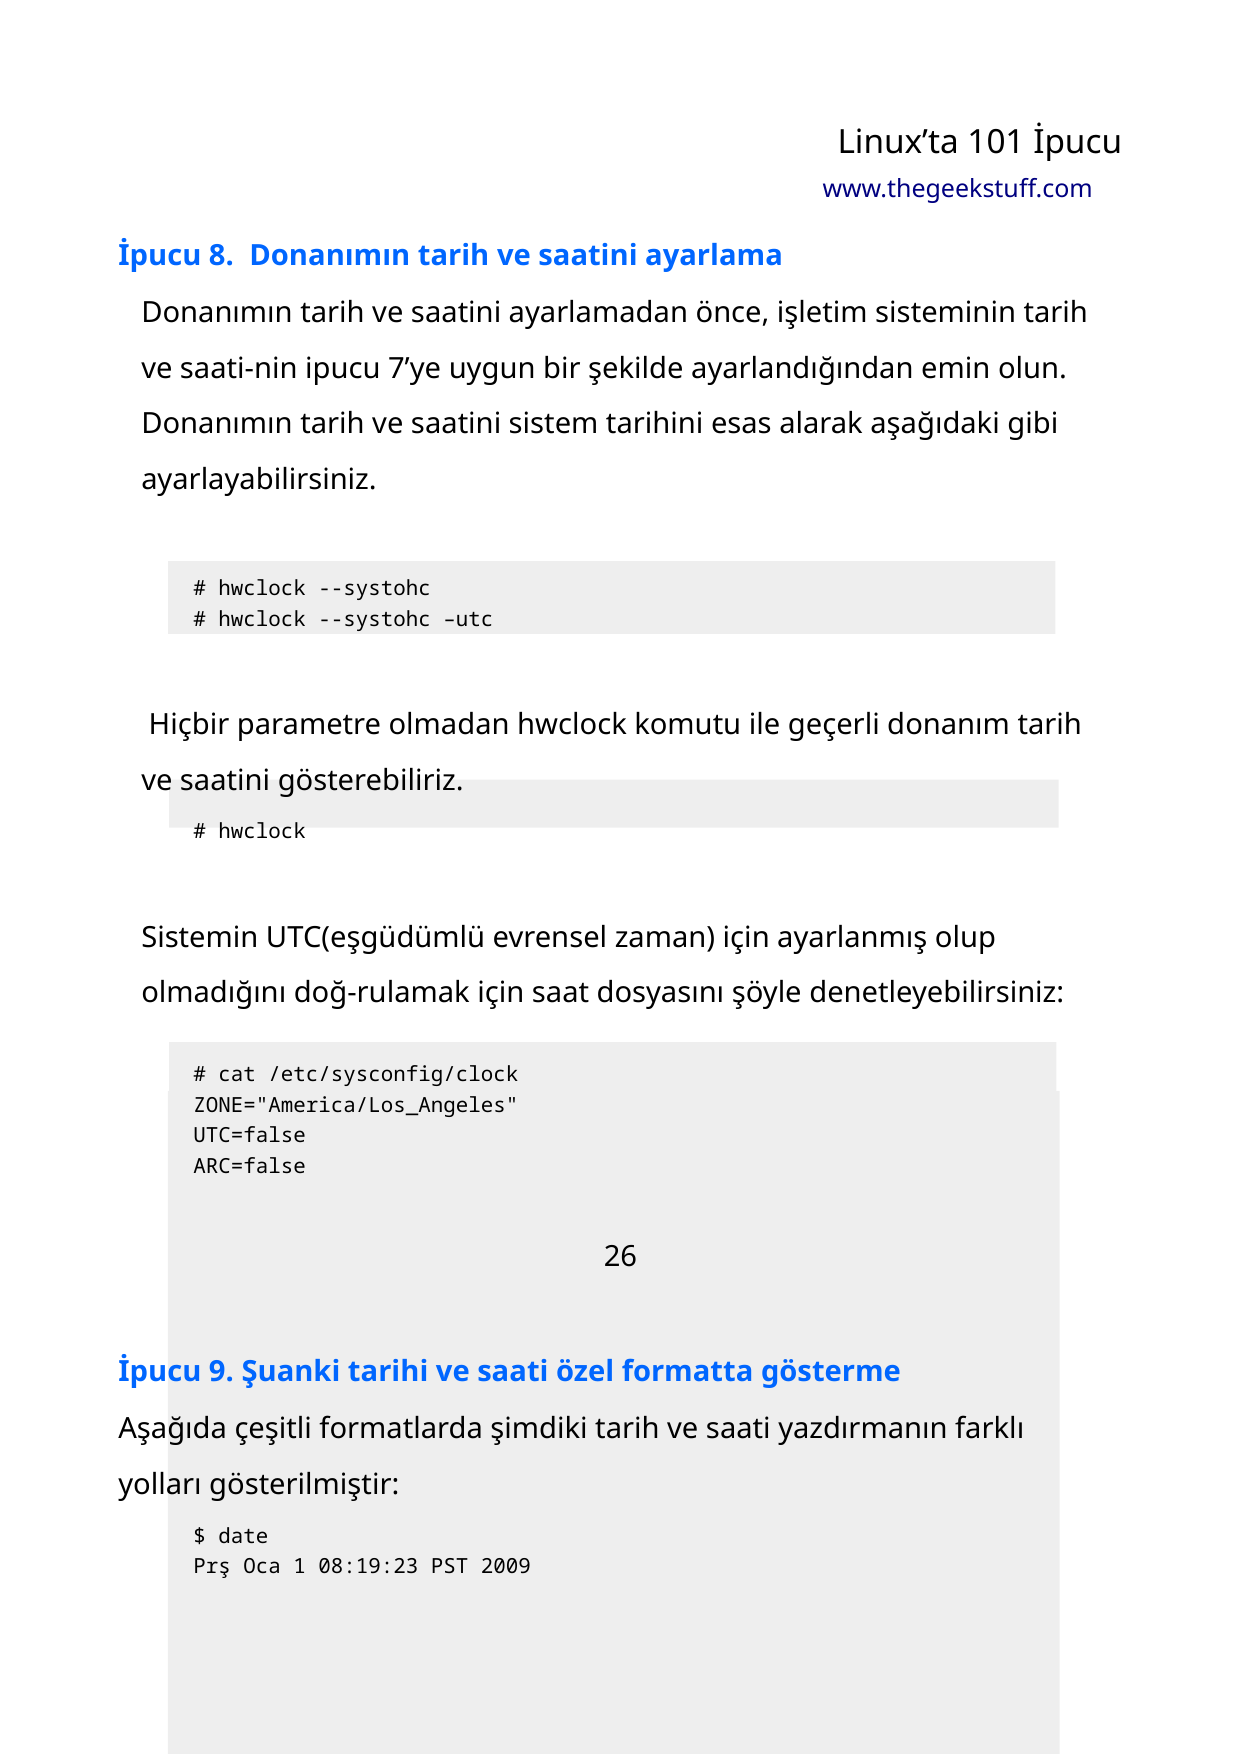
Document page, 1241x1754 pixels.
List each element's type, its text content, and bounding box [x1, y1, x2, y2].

text Hiçbir parametre olmadan hwclock komutu ile geçerli donanım tarih ve saatini gösterebiliriz. [141, 703, 1099, 798]
text Sistemin UTC(eşgüdümlü evrensel zaman) için ayarlanmış olup olmadığını doğ-rulamak için saat dosyasını şöyle denetleyebilirsiniz: [141, 916, 1099, 1011]
text Aşağıda çeşitli formatlarda şimdiki tarih ve saati yazdırmanın farklı yolları gösterilmiştir: [1060, 1408, 1099, 1503]
text # hwclock --systohc –utc [1056, 604, 1099, 632]
text 16 [141, 1235, 167, 1274]
text 16 [1060, 1235, 1099, 1274]
text # hwclock --systohc [141, 573, 168, 602]
text # hwclock --systohc –utc [141, 604, 168, 632]
text # cat /etc/sysconfig/clock [141, 1059, 169, 1088]
text # hwclock --systohc [1056, 573, 1099, 602]
text ZONE="America/Los_Angeles" [141, 1090, 167, 1118]
text # hwclock [141, 816, 1099, 845]
text ZONE="America/Los_Angeles" [1060, 1090, 1099, 1118]
text UTC=false [141, 1121, 167, 1149]
text ARC=false [1060, 1151, 1099, 1179]
text Prş Oca 1 08:19:23 PST 2009 [141, 1551, 167, 1580]
text # cat /etc/sysconfig/clock [1057, 1059, 1099, 1088]
text UTC=false [1060, 1121, 1099, 1149]
text $ date [1060, 1521, 1099, 1549]
text İpucu 9. Şuanki tarihi ve saati özel formatta gösterme [1060, 1350, 1099, 1390]
text Prş Oca 1 08:19:23 PST 2009 [1060, 1551, 1099, 1580]
text $ date [118, 1521, 167, 1549]
text Aşağıda çeşitli formatlarda şimdiki tarih ve saati yazdırmanın farklı yolları gösterilmiştir: [118, 1408, 167, 1503]
text Donanımın tarih ve saatini ayarlamadan önce, işletim sisteminin tarih ve saati-nin ipucu 7’ye uygun bir şekilde ayarlandığından emin olun. Donanımın tarih ve saatini sistem tarihini esas alarak aşağıdaki gibi ayarlayabilirsiniz. [141, 291, 1099, 498]
text ARC=false [141, 1151, 167, 1179]
text İpucu 8. Donanımın tarih ve saatini ayarlama [118, 234, 1099, 273]
text İpucu 9. Şuanki tarihi ve saati özel formatta gösterme [118, 1350, 167, 1390]
